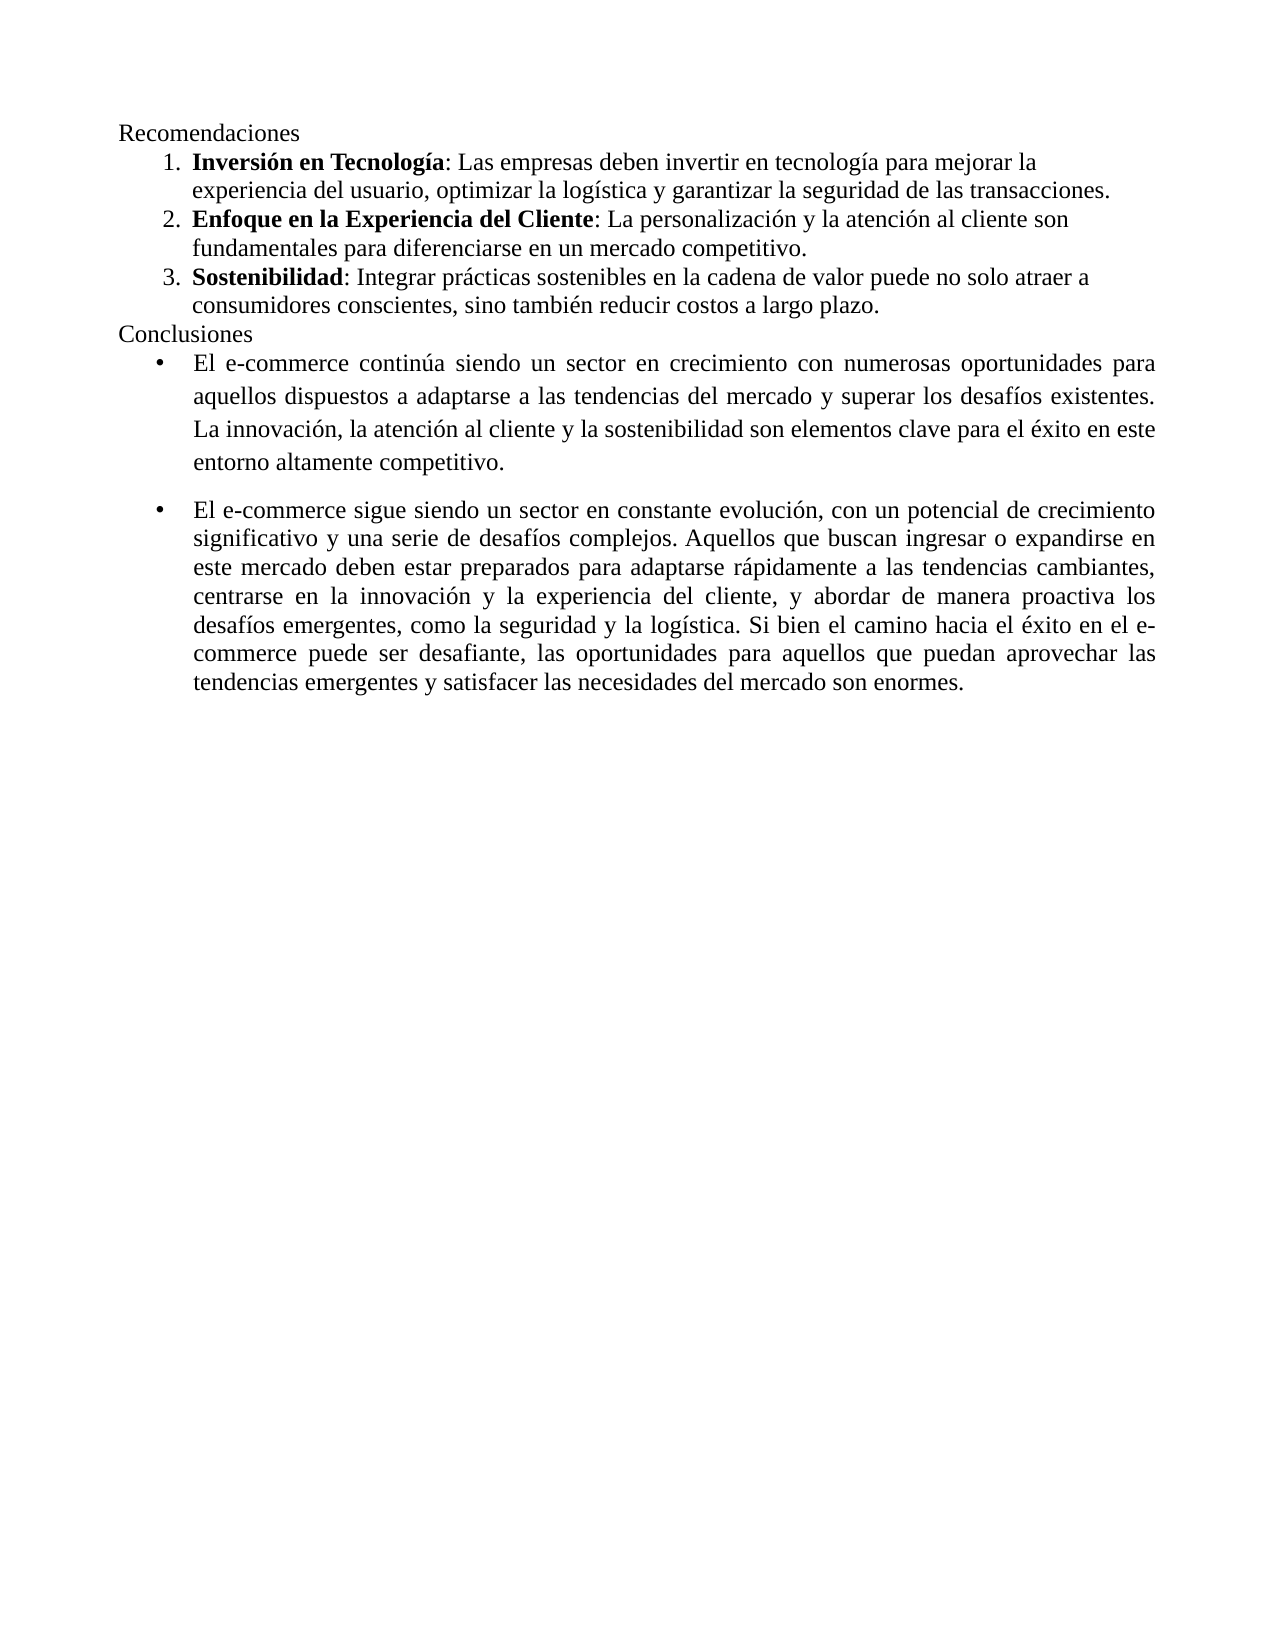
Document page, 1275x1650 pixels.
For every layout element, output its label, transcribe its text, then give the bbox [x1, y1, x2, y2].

list Enfoque en la Experiencia del Cliente: La personalización y la atención al cliente son fundamentales para diferenciarse en un mercado competitivo. [162, 204, 1157, 262]
list Sostenibilidad: Integrar prácticas sostenibles en la cadena de valor puede no solo atraer a consumidores conscientes, sino también reducir costos a largo plazo. [162, 262, 1157, 319]
subtitle Recomendaciones [118, 118, 1157, 147]
list Inversión en Tecnología: Las empresas deben invertir en tecnología para mejorar la experiencia del usuario, optimizar la logística y garantizar la seguridad de las transacciones. [162, 147, 1157, 204]
subtitle Conclusiones [118, 319, 1157, 348]
list El e-commerce continúa siendo un sector en crecimiento con numerosas oportunidades para aquellos dispuestos a adaptarse a las tendencias del mercado y superar los desafíos existentes. La innovación, la atención al cliente y la sostenibilidad son elementos clave para el éxito en este entorno altamente competitivo. [156, 348, 1157, 476]
list El e-commerce sigue siendo un sector en constante evolución, con un potencial de crecimiento significativo y una serie de desafíos complejos. Aquellos que buscan ingresar o expandirse en este mercado deben estar preparados para adaptarse rápidamente a las tendencias cambiantes, centrarse en la innovación y la experiencia del cliente, y abordar de manera proactiva los desafíos emergentes, como la seguridad y la logística. Si bien el camino hacia el éxito en el e-commerce puede ser desafiante, las oportunidades para aquellos que puedan aprovechar las tendencias emergentes y satisfacer las necesidades del mercado son enormes. [156, 495, 1157, 696]
